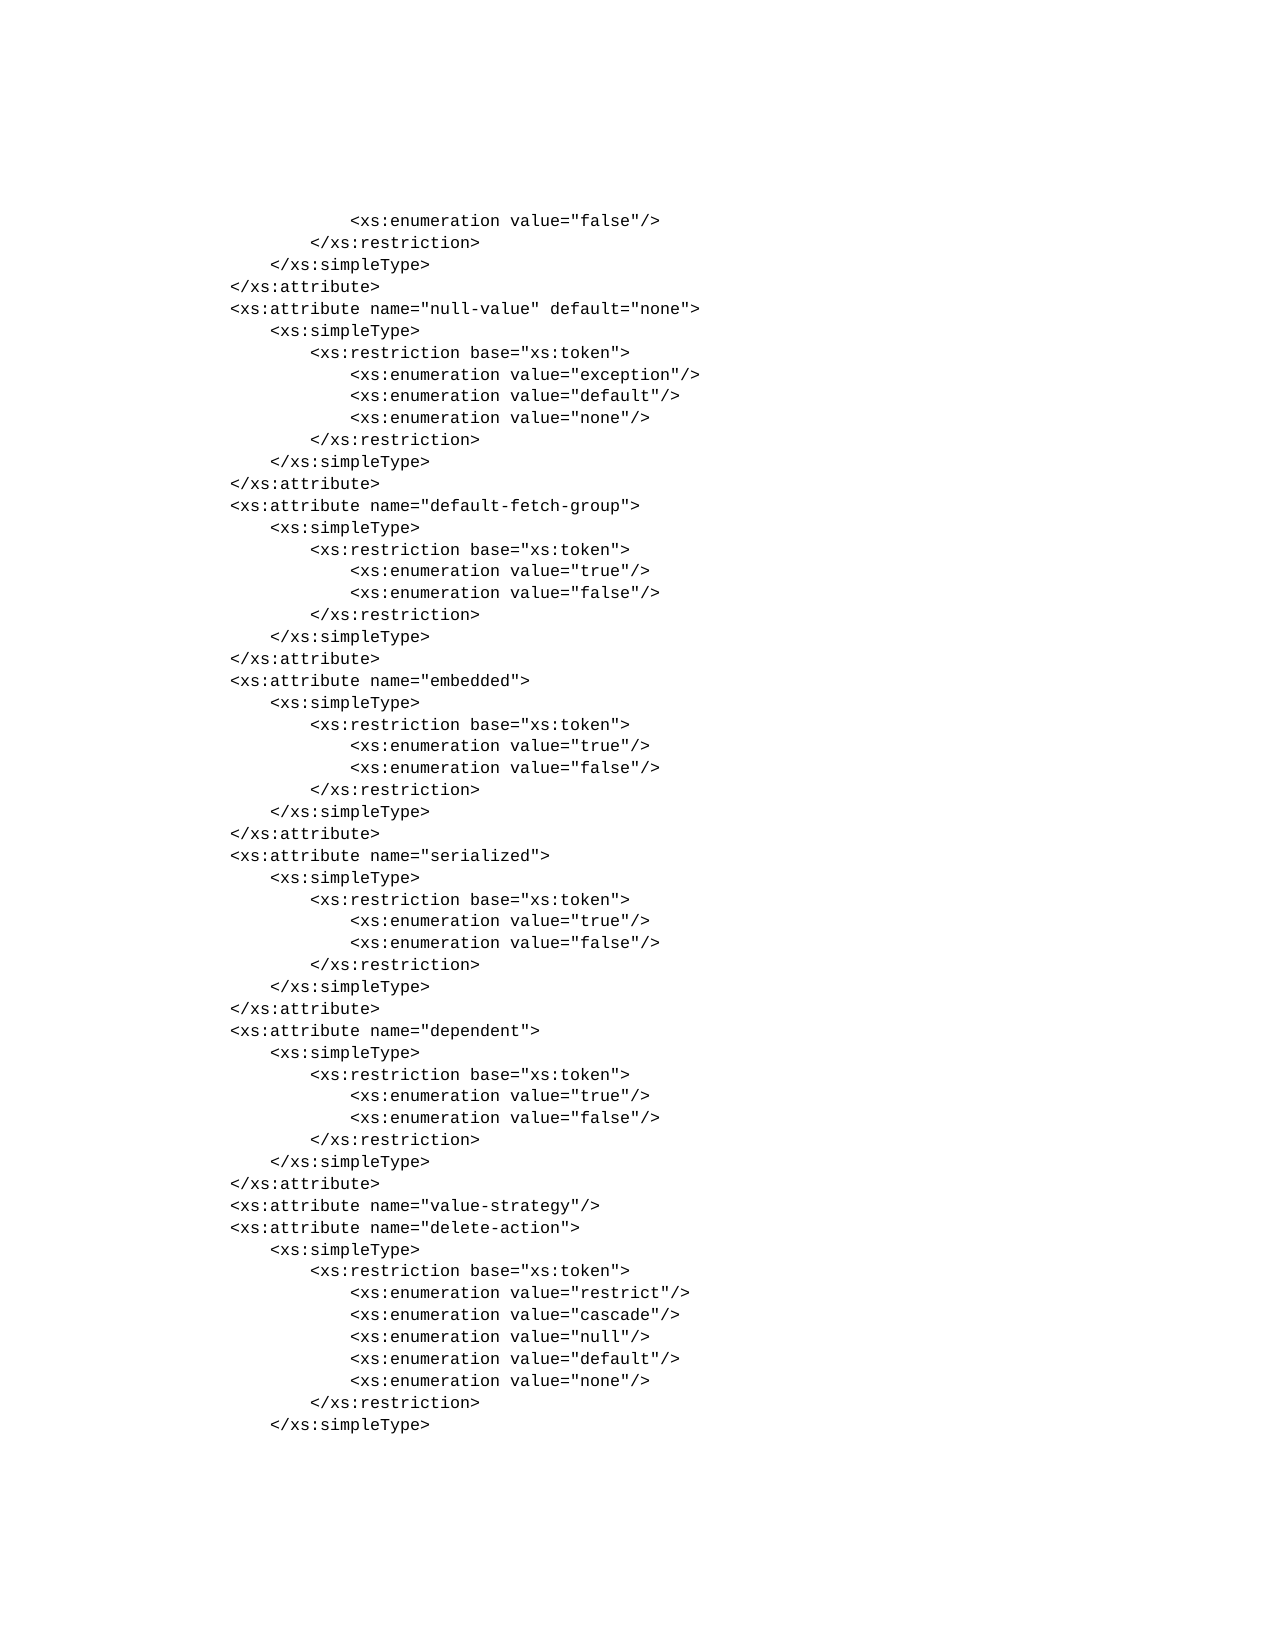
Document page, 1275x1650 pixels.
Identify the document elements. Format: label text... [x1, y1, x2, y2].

text <xs:attribute name="serialized"> [150, 844, 1125, 866]
text </xs:restriction> [150, 604, 1125, 626]
text <xs:enumeration value="false"/> [150, 932, 1125, 954]
text <xs:attribute name="default-fetch-group"> [150, 494, 1125, 516]
text </xs:attribute> [150, 647, 1125, 669]
text <xs:attribute name="null-value" default="none"> [150, 297, 1125, 319]
text </xs:attribute> [150, 822, 1125, 844]
text <xs:enumeration value="false"/> [150, 757, 1125, 779]
text </xs:simpleType> [150, 1151, 1125, 1172]
text </xs:restriction> [150, 1391, 1125, 1413]
text <xs:restriction base="xs:token"> [150, 888, 1125, 910]
text <xs:simpleType> [150, 1238, 1125, 1260]
text <xs:attribute name="delete-action"> [150, 1216, 1125, 1238]
text </xs:simpleType> [150, 626, 1125, 647]
text </xs:attribute> [150, 472, 1125, 494]
text </xs:restriction> [150, 429, 1125, 451]
text <xs:enumeration value="exception"/> [150, 363, 1125, 385]
text <xs:restriction base="xs:token"> [150, 341, 1125, 363]
text </xs:simpleType> [150, 451, 1125, 472]
text <xs:enumeration value="false"/> [150, 1107, 1125, 1129]
text <xs:attribute name="embedded"> [150, 669, 1125, 691]
text </xs:simpleType> [150, 801, 1125, 822]
text </xs:simpleType> [150, 976, 1125, 997]
text <xs:simpleType> [150, 1041, 1125, 1063]
text </xs:restriction> [150, 1129, 1125, 1151]
text <xs:attribute name="value-strategy"/> [150, 1194, 1125, 1216]
text <xs:enumeration value="restrict"/> [150, 1282, 1125, 1304]
text <xs:enumeration value="default"/> [150, 1347, 1125, 1369]
text <xs:simpleType> [150, 691, 1125, 713]
text <xs:enumeration value="none"/> [150, 407, 1125, 429]
text <xs:simpleType> [150, 866, 1125, 888]
text <xs:restriction base="xs:token"> [150, 713, 1125, 735]
text <xs:enumeration value="null"/> [150, 1326, 1125, 1347]
text <xs:enumeration value="default"/> [150, 385, 1125, 407]
text <xs:restriction base="xs:token"> [150, 1260, 1125, 1282]
text </xs:restriction> [150, 779, 1125, 801]
text </xs:attribute> [150, 276, 1125, 297]
text <xs:simpleType> [150, 319, 1125, 341]
text <xs:simpleType> [150, 516, 1125, 538]
text </xs:attribute> [150, 997, 1125, 1019]
text <xs:enumeration value="true"/> [150, 910, 1125, 932]
text <xs:enumeration value="none"/> [150, 1369, 1125, 1391]
text </xs:attribute> [150, 1172, 1125, 1194]
text <xs:enumeration value="true"/> [150, 735, 1125, 757]
text </xs:simpleType> [150, 254, 1125, 276]
text </xs:restriction> [150, 954, 1125, 976]
text </xs:simpleType> [150, 1413, 1125, 1435]
text </xs:restriction> [150, 232, 1125, 254]
text <xs:enumeration value="true"/> [150, 1085, 1125, 1107]
text <xs:enumeration value="false"/> [150, 210, 1125, 232]
text <xs:restriction base="xs:token"> [150, 538, 1125, 560]
text <xs:enumeration value="true"/> [150, 560, 1125, 582]
text <xs:enumeration value="cascade"/> [150, 1304, 1125, 1326]
text <xs:restriction base="xs:token"> [150, 1063, 1125, 1085]
text <xs:attribute name="dependent"> [150, 1019, 1125, 1041]
text <xs:enumeration value="false"/> [150, 582, 1125, 604]
